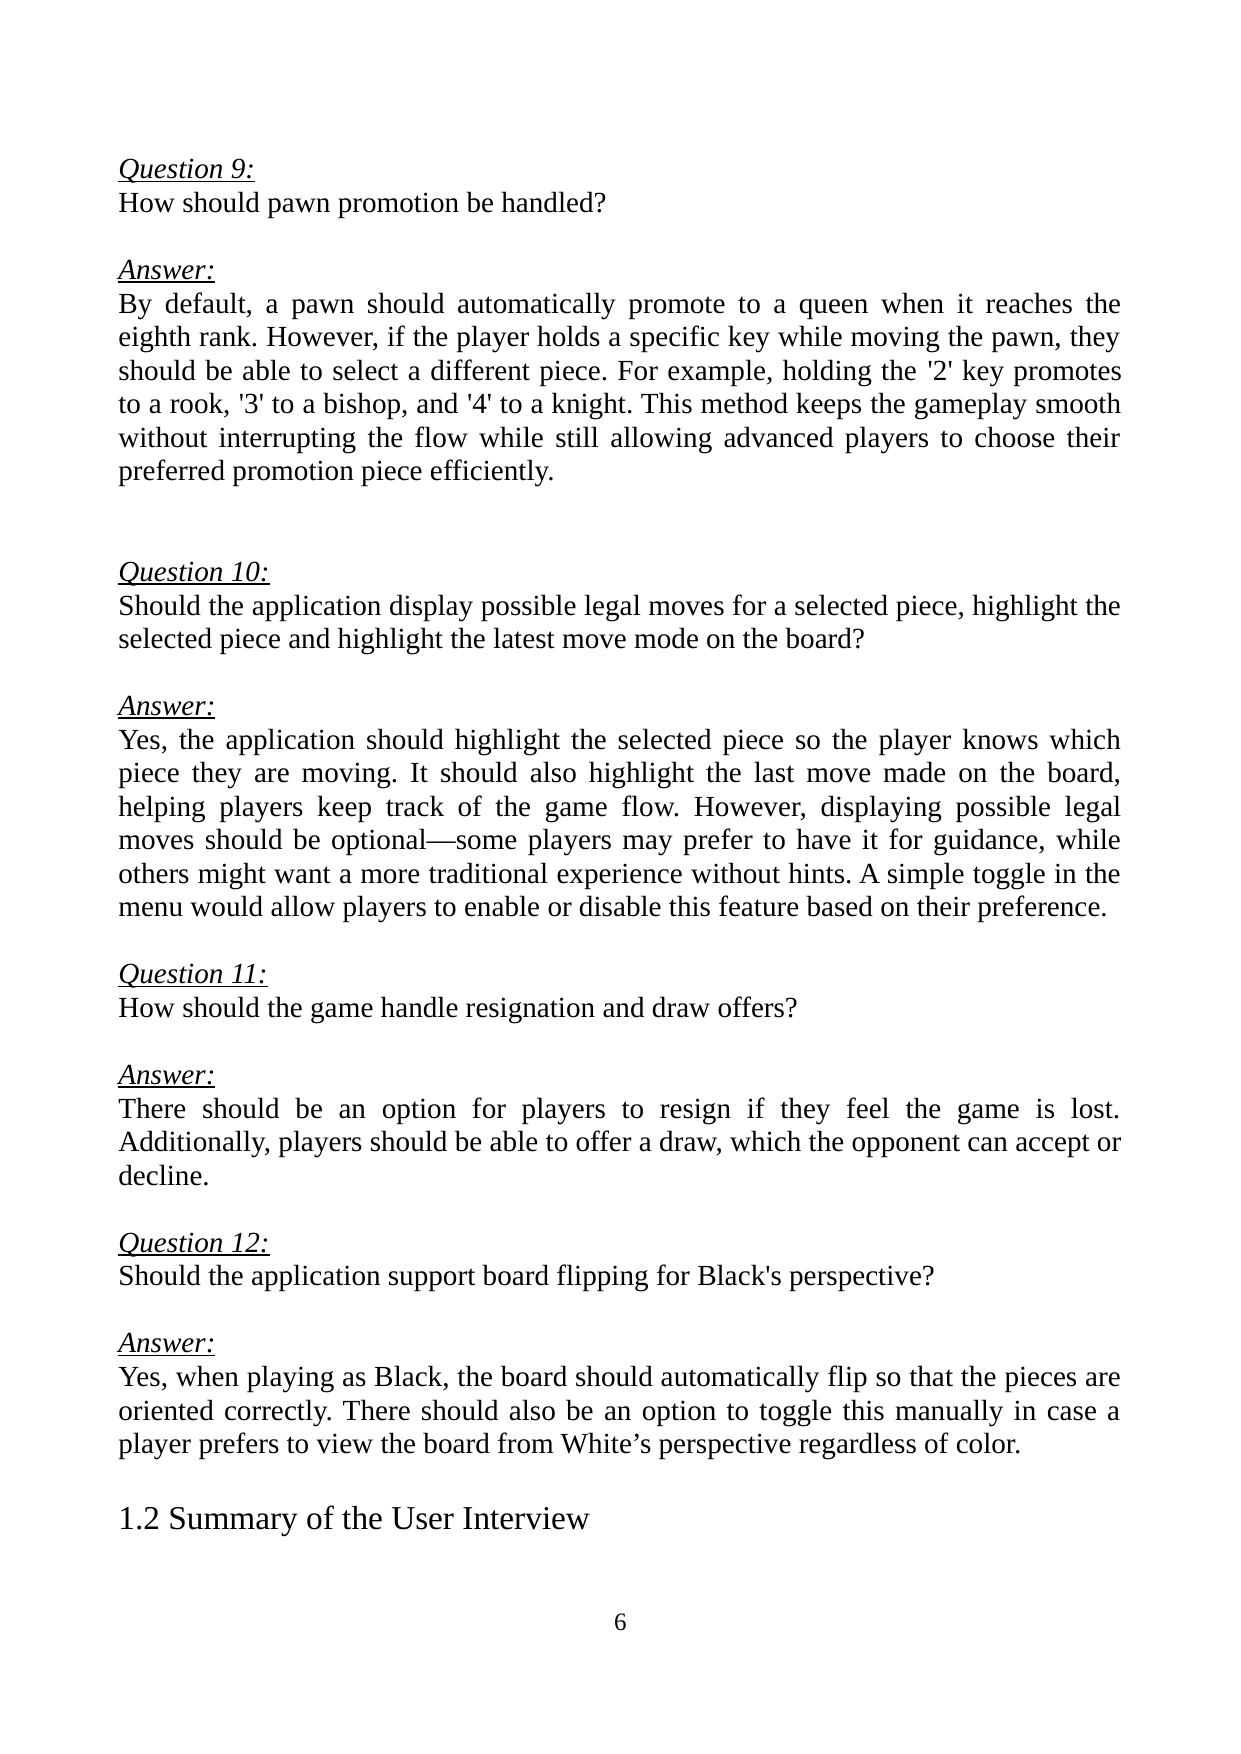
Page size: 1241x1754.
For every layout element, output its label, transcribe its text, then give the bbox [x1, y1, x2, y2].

text There should be an option for players to resign if they feel the game is lost. Additionally, players should be able to offer a draw, which the opponent can accept or decline. [118, 1091, 1122, 1191]
text Yes, the application should highlight the selected piece so the player knows which piece they are moving. It should also highlight the last move made on the board, helping players keep track of the game flow. However, displaying possible legal moves should be optional—some players may prefer to have it for guidance, while others might want a more traditional experience without hints. A simple toggle in the menu would allow players to enable or disable this feature based on their preference. [118, 722, 1122, 923]
text How should pawn promotion be handled? [118, 185, 1122, 219]
text Should the application support board flipping for Black's perspective? [118, 1258, 1122, 1292]
text Answer: [118, 1057, 1122, 1091]
text Answer: [118, 1326, 1122, 1359]
text By default, a pawn should automatically promote to a queen when it reaches the eighth rank. However, if the player holds a specific key while moving the pawn, they should be able to select a different piece. For example, holding the '2' key promotes to a rook, '3' to a bishop, and '4' to a knight. This method keeps the gameplay smooth without interrupting the flow while still allowing advanced players to choose their preferred promotion piece efficiently. [118, 286, 1122, 487]
text Answer: [118, 688, 1122, 722]
text How should the game handle resignation and draw offers? [118, 990, 1122, 1024]
text Question 11: [118, 957, 1122, 990]
text Question 12: [118, 1225, 1122, 1258]
text 1.2 Summary of the User Interview [118, 1498, 1122, 1536]
text Question 9: [118, 152, 1122, 185]
text Yes, when playing as Black, the board should automatically flip so that the pieces are oriented correctly. There should also be an option to toggle this manually in case a player prefers to view the board from White’s perspective regardless of color. [118, 1359, 1122, 1460]
text Question 10: [118, 554, 1122, 588]
text Should the application display possible legal moves for a selected piece, highlight the selected piece and highlight the latest move mode on the board? [118, 588, 1122, 655]
text Answer: [118, 252, 1122, 286]
